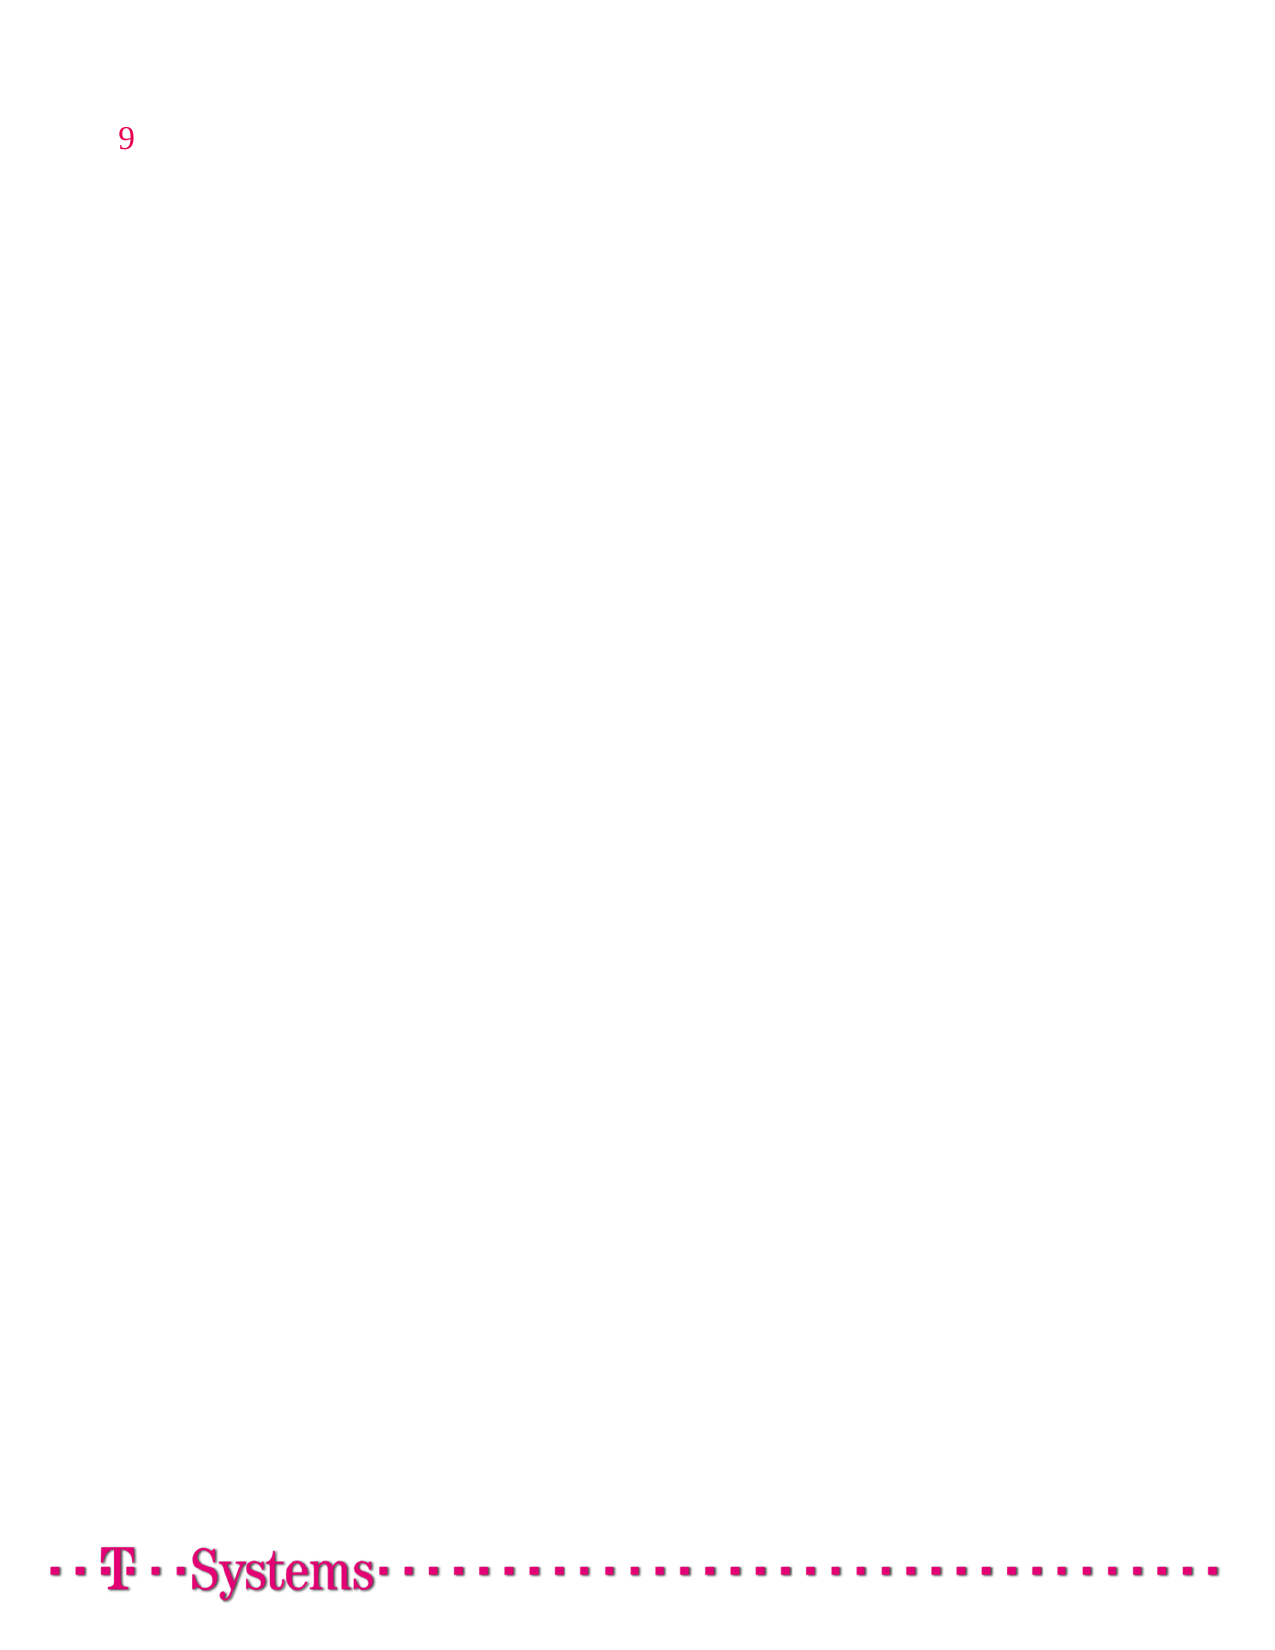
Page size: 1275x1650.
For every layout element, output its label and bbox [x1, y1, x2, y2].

picture [42, 1526, 1224, 1609]
